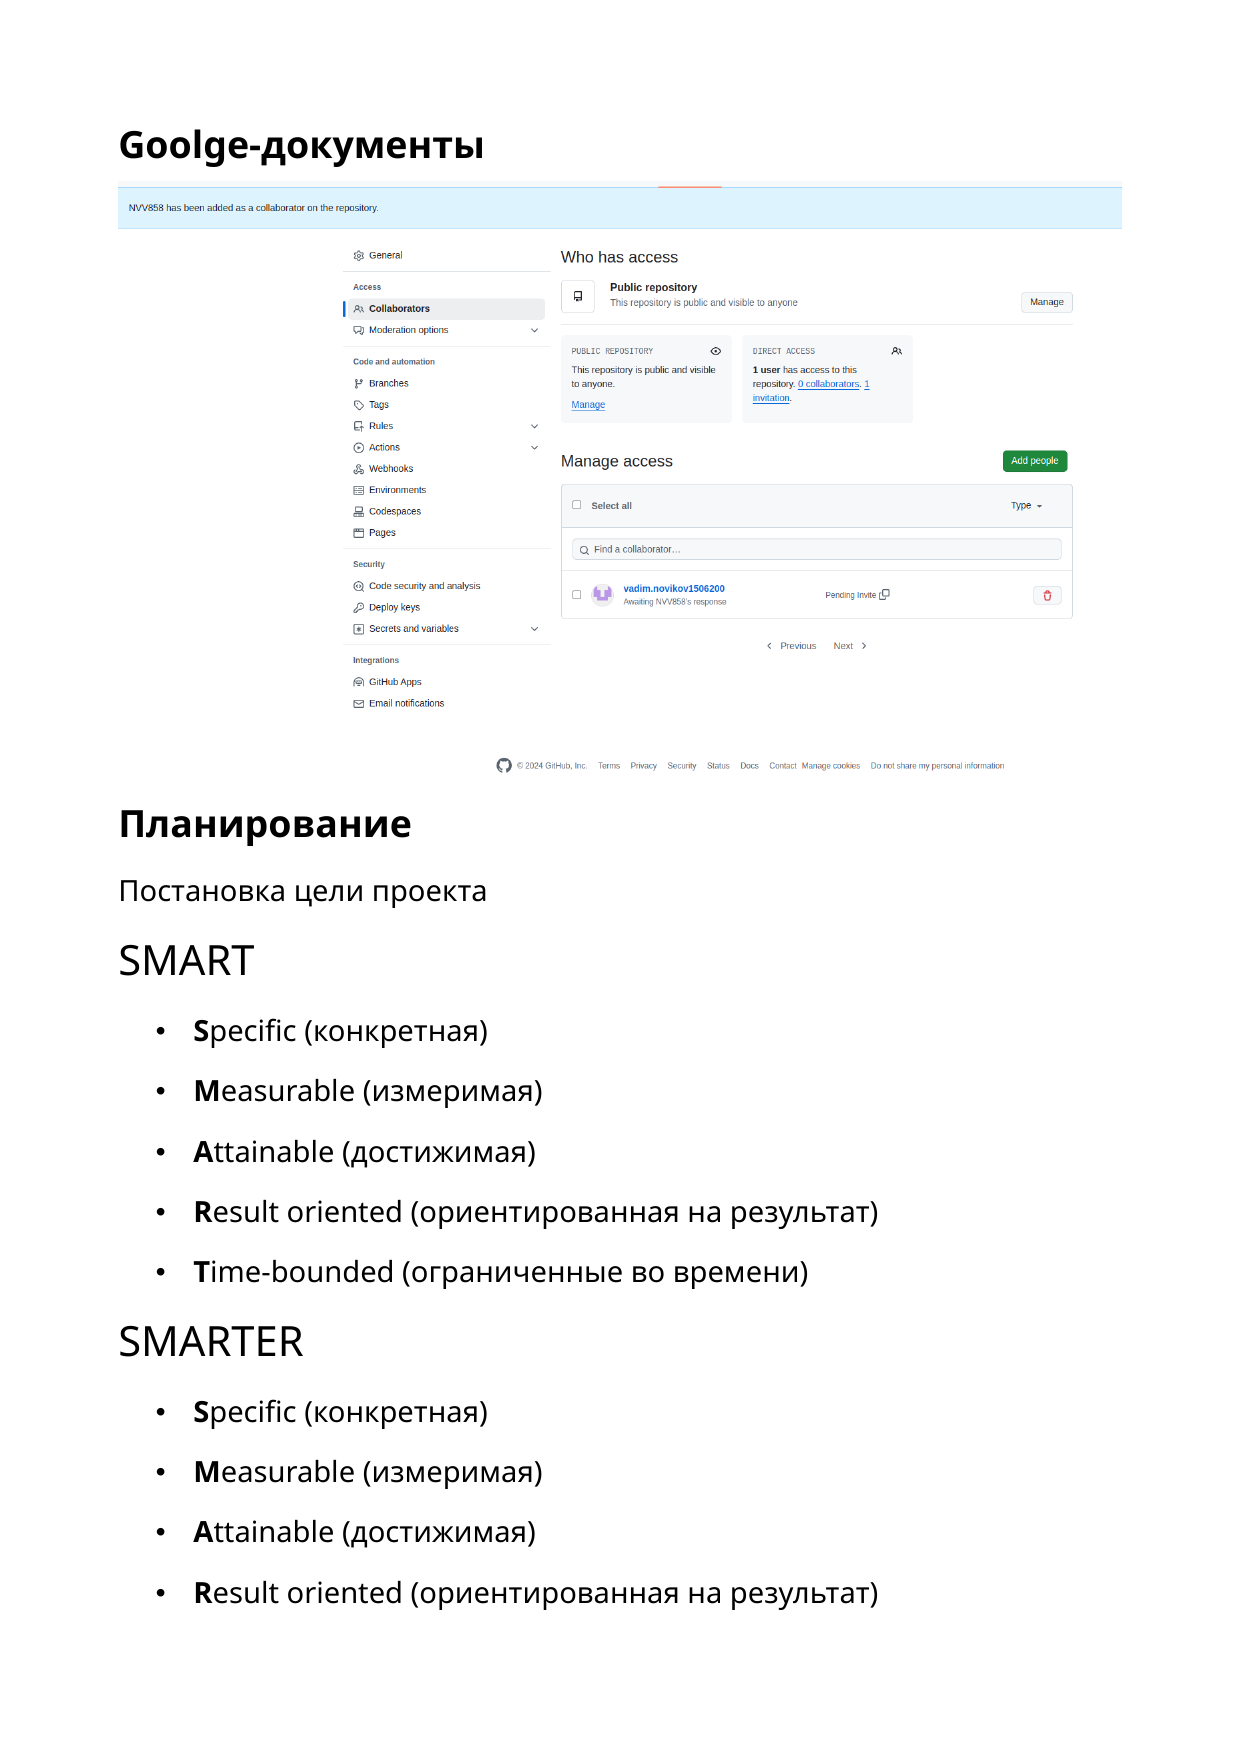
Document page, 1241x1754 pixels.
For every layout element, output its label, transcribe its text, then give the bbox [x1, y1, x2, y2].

text SMARTER [118, 1312, 1122, 1368]
list Result oriented (ориентированная на результат) [156, 1191, 1122, 1231]
text Планирование [118, 790, 1122, 848]
list Result oriented (ориентированная на результат) [156, 1572, 1122, 1612]
subtitle Goolge-документы [118, 118, 1122, 169]
list Measurable (измеримая) [156, 1071, 1122, 1110]
list Time-bounded (ограниченные во времени) [156, 1251, 1122, 1291]
list Specific (конкретная) [156, 1011, 1122, 1050]
list Attainable (достижимая) [156, 1131, 1122, 1171]
list Measurable (измеримая) [156, 1452, 1122, 1491]
picture [118, 181, 1123, 790]
text Постановка цели проекта [118, 871, 1122, 910]
text SMART [118, 931, 1122, 987]
list Specific (конкретная) [156, 1391, 1122, 1431]
list Attainable (достижимая) [156, 1512, 1122, 1551]
